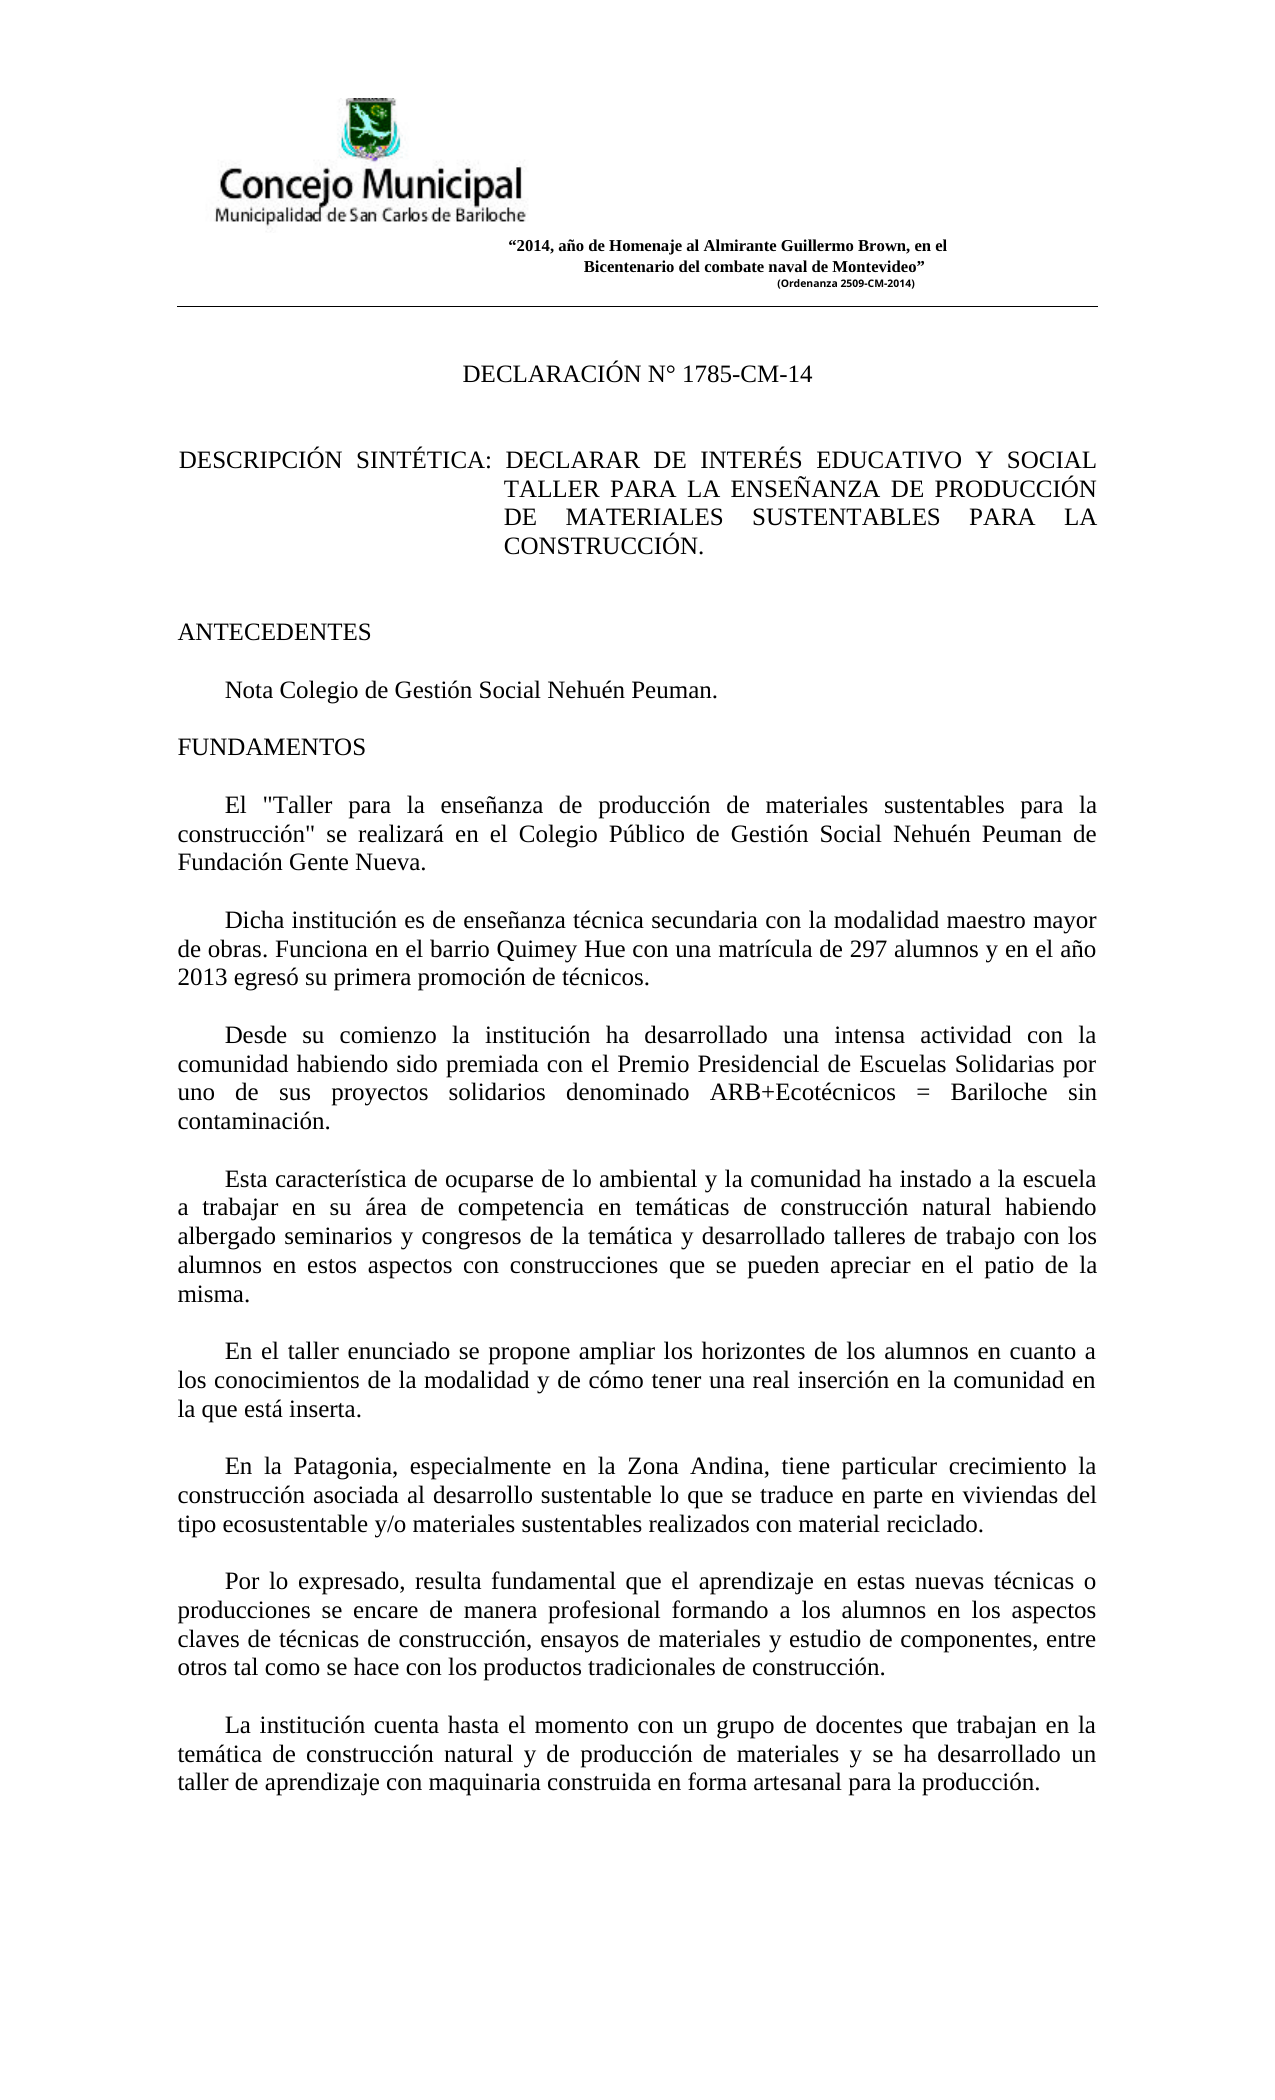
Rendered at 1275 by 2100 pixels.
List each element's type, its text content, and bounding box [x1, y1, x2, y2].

text Por lo expresado, resulta fundamental que el aprendizaje en estas nuevas técnicas o producciones se encare de manera profesional formando a los alumnos en los aspectos claves de técnicas de construcción, ensayos de materiales y estudio de componentes, entre otros tal como se hace con los productos tradicionales de construcción. [177, 1566, 1098, 1681]
text La institución cuenta hasta el momento con un grupo de docentes que trabajan en la temática de construcción natural y de producción de materiales y se ha desarrollado un taller de aprendizaje con maquinaria construida en forma artesanal para la producción. [177, 1710, 1098, 1796]
text Nota Colegio de Gestión Social Nehuén Peuman. [177, 675, 1098, 704]
text El "Taller para la enseñanza de producción de materiales sustentables para la construcción" se realizará en el Colegio Público de Gestión Social Nehuén Peuman de Fundación Gente Nueva. [177, 790, 1098, 876]
text FUNDAMENTOS [177, 732, 1098, 761]
text Esta característica de ocuparse de lo ambiental y la comunidad ha instado a la escuela a trabajar en su área de competencia en temáticas de construcción natural habiendo albergado seminarios y congresos de la temática y desarrollado talleres de trabajo con los alumnos en estos aspectos con construcciones que se pueden apreciar en el patio de la misma. [177, 1164, 1098, 1307]
text DESCRIPCIÓN SINTÉTICA: DECLARAR DE INTERÉS EDUCATIVO Y SOCIAL TALLER PARA LA ENSEÑANZA DE PRODUCCIÓN DE MATERIALES SUSTENTABLES PARA LA CONSTRUCCIÓN. [179, 445, 1098, 560]
text Dicha institución es de enseñanza técnica secundaria con la modalidad maestro mayor de obras. Funciona en el barrio Quimey Hue con una matrícula de 297 alumnos y en el año 2013 egresó su primera promoción de técnicos. [177, 905, 1098, 991]
text ANTECEDENTES [177, 617, 1098, 646]
text En la Patagonia, especialmente en la Zona Andina, tiene particular crecimiento la construcción asociada al desarrollo sustentable lo que se traduce en parte en viviendas del tipo ecosustentable y/o materiales sustentables realizados con material reciclado. [177, 1451, 1098, 1537]
text DECLARACIÓN N° 1785-CM-14 [177, 359, 1098, 387]
picture [194, 98, 554, 234]
text Desde su comienzo la institución ha desarrollado una intensa actividad con la comunidad habiendo sido premiada con el Premio Presidencial de Escuelas Solidarias por uno de sus proyectos solidarios denominado ARB+Ecotécnicos = Bariloche sin contaminación. [177, 1020, 1098, 1135]
text En el taller enunciado se propone ampliar los horizontes de los alumnos en cuanto a los conocimientos de la modalidad y de cómo tener una real inserción en la comunidad en la que está inserta. [177, 1336, 1098, 1422]
